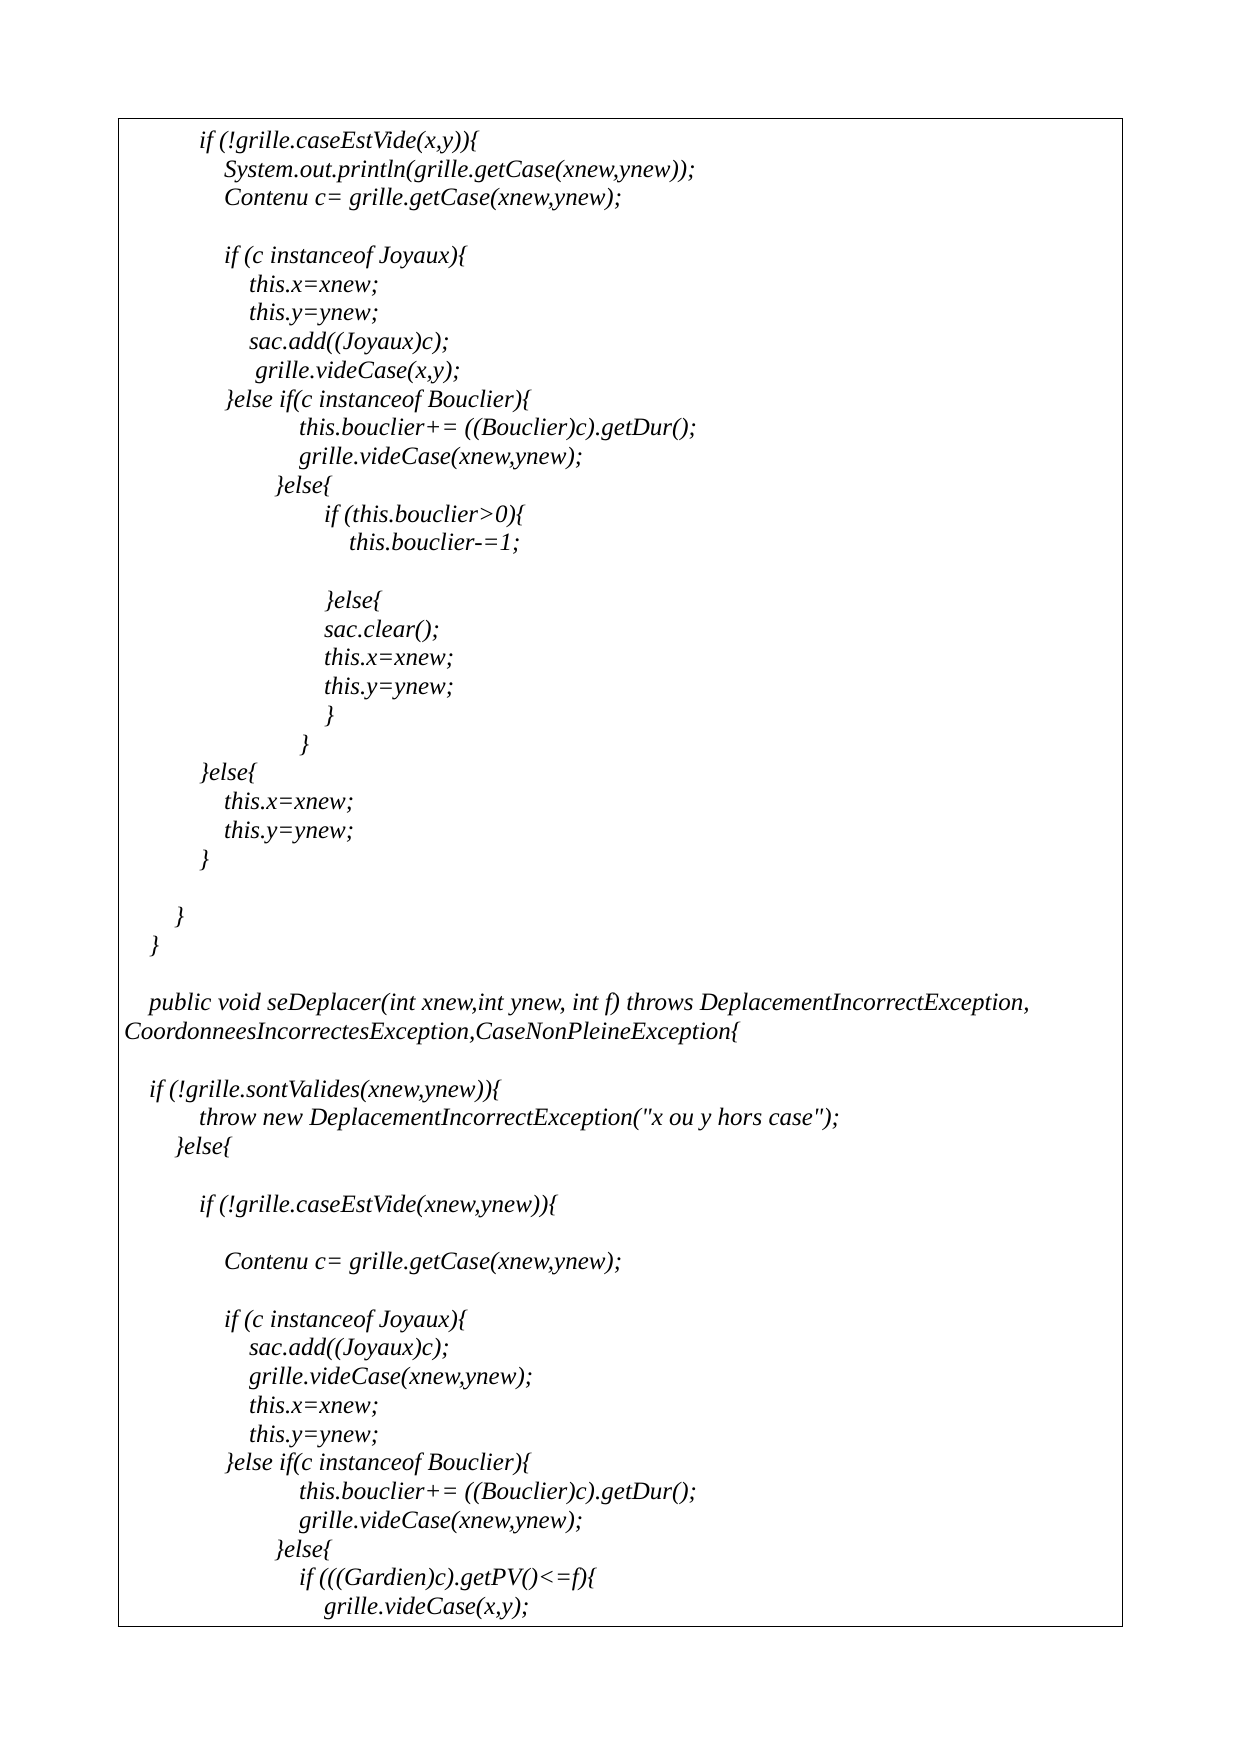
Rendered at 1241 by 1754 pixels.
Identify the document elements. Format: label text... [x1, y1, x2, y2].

table_header if (!grille.caseEstVide(x,y)){ System.out.println(grille.getCase(xnew,ynew)); Contenu c= grille.getCase(xnew,ynew); if (c instanceof Joyaux){ this.x=xnew; this.y=ynew; sac.add((Joyaux)c); grille.videCase(x,y); }else if(c instanceof Bouclier){ this.bouclier+= ((Bouclier)c).getDur(); grille.videCase(xnew,ynew); }else{ if (this.bouclier>0){ this.bouclier-=1; }else{ sac.clear(); this.x=xnew; this.y=ynew; } } }else{ this.x=xnew; this.y=ynew; } } } public void seDeplacer(int xnew,int ynew, int f) throws DeplacementIncorrectException, CoordonneesIncorrectesException,CaseNonPleineException{ if (!grille.sontValides(xnew,ynew)){ throw new DeplacementIncorrectException("x ou y hors case"); }else{ if (!grille.caseEstVide(xnew,ynew)){ Contenu c= grille.getCase(xnew,ynew); if (c instanceof Joyaux){ sac.add((Joyaux)c); grille.videCase(xnew,ynew); this.x=xnew; this.y=ynew; }else if(c instanceof Bouclier){ this.bouclier+= ((Bouclier)c).getDur(); grille.videCase(xnew,ynew); }else{ if (((Gardien)c).getPV()<=f){ grille.videCase(x,y); [119, 119, 1122, 1626]
